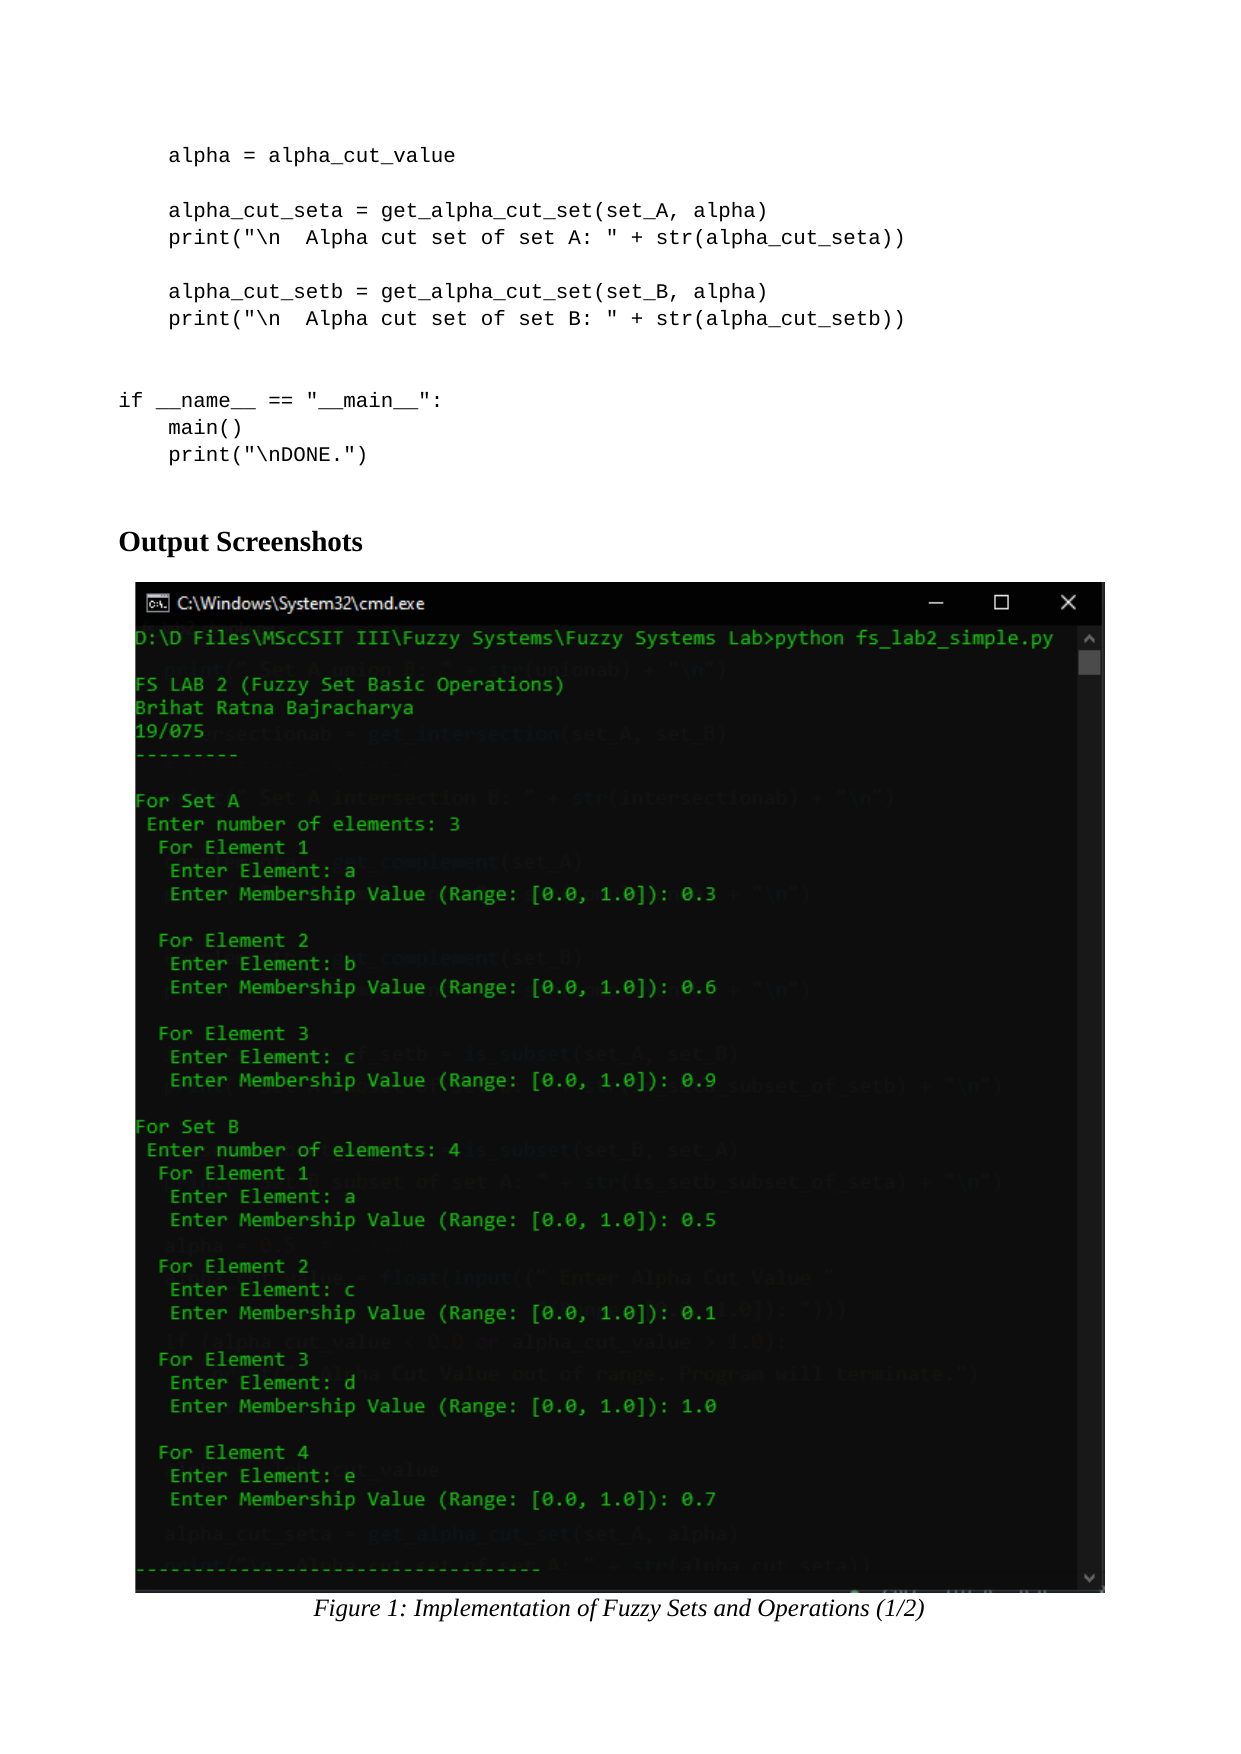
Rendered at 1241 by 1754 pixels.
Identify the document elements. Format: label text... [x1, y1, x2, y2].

text print("\n Alpha cut set of set A: " + str(alpha_cut_seta)) [118, 227, 1122, 251]
picture [135, 582, 1105, 1593]
text alpha = alpha_cut_value [118, 145, 1122, 169]
text print("\n Alpha cut set of set B: " + str(alpha_cut_setb)) [118, 308, 1122, 332]
text main() [118, 417, 1122, 441]
text alpha_cut_setb = get_alpha_cut_set(set_B, alpha) [118, 281, 1122, 305]
subtitle Output Screenshots [118, 524, 1122, 557]
text if __name__ == "__main__": [118, 390, 1122, 414]
text Figure 1: Implementation of Fuzzy Sets and Operations (1/2) [135, 1593, 1105, 1621]
text alpha_cut_seta = get_alpha_cut_set(set_A, alpha) [118, 200, 1122, 223]
text print("\nDONE.") [118, 444, 1122, 468]
